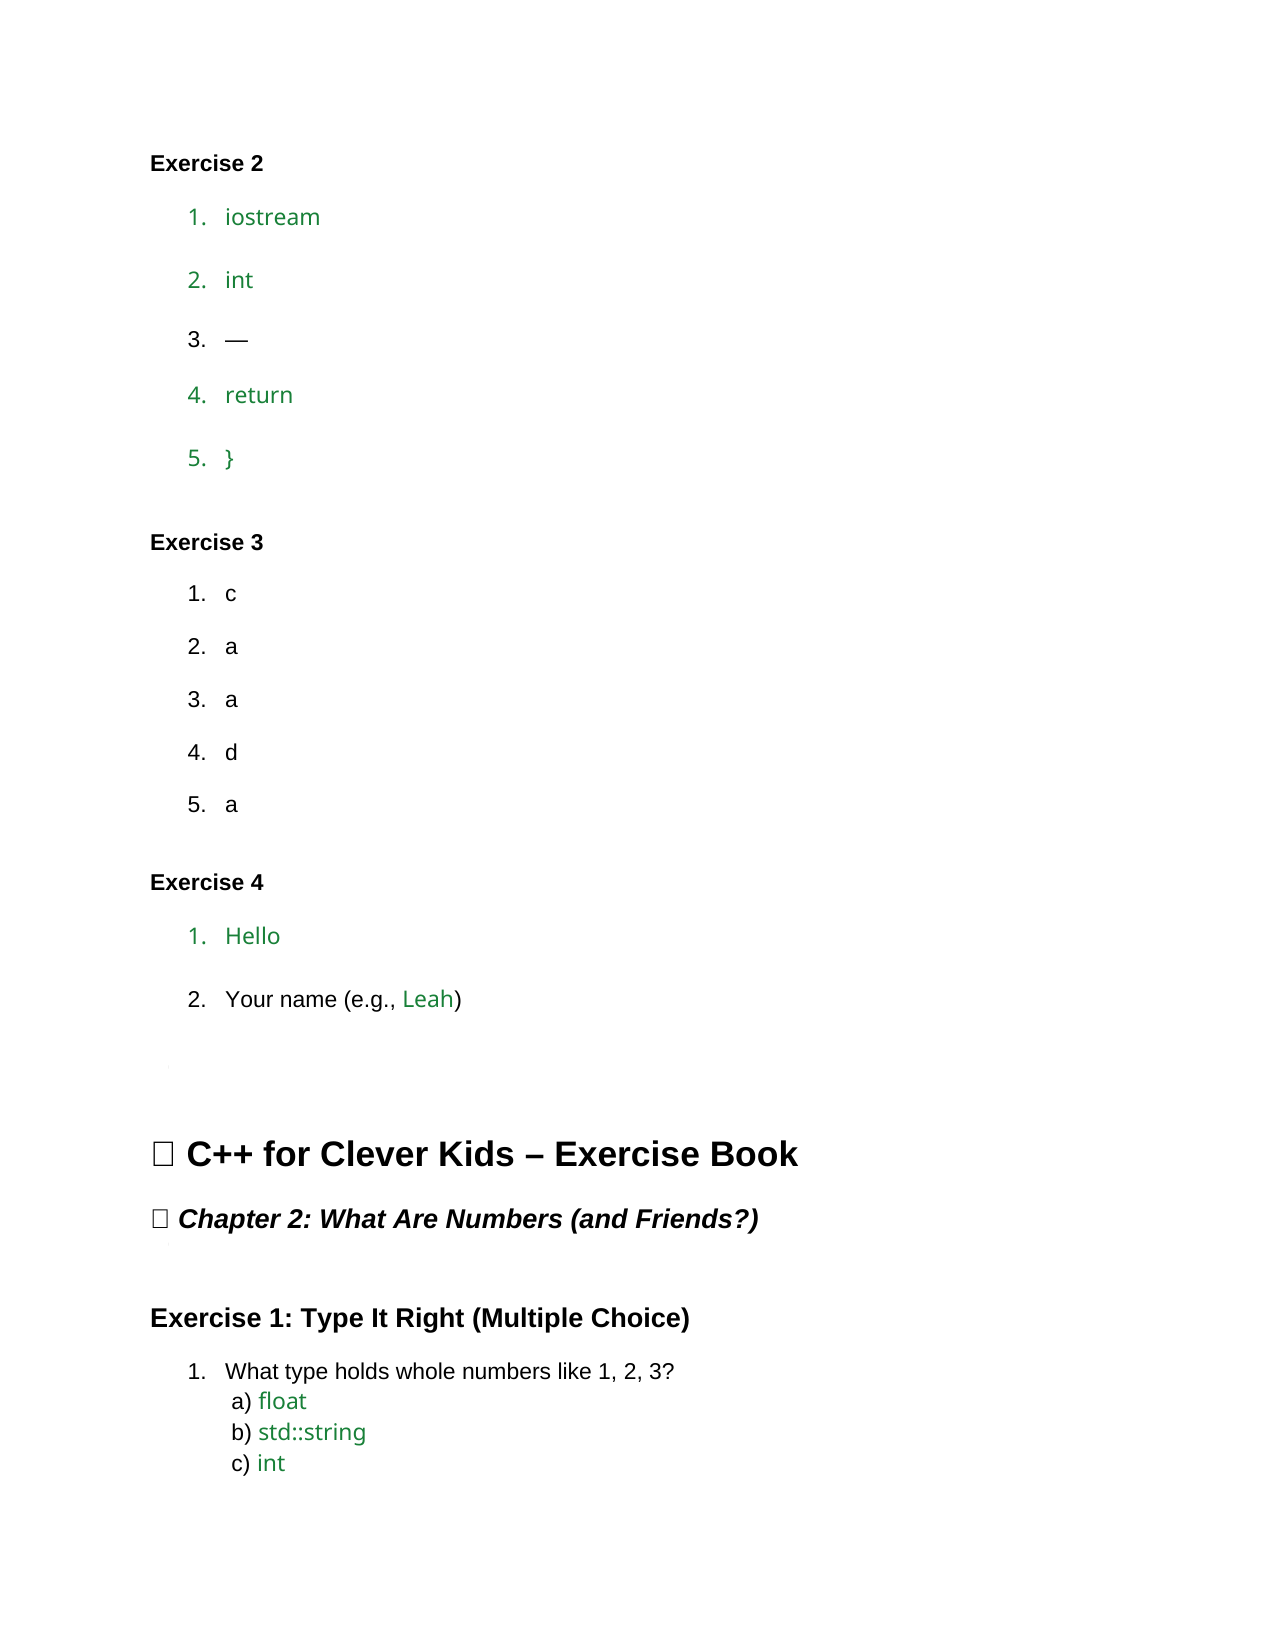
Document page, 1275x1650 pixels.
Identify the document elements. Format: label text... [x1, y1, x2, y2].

list Hello [187, 920, 1125, 983]
subtitle ✨ Chapter 2: What Are Numbers (and Friends?) [150, 1203, 1125, 1234]
list c [187, 580, 1125, 633]
list What type holds whole numbers like 1, 2, 3? a) float b) std::string c) int [187, 1358, 1125, 1478]
text Exercise 3 [150, 529, 1125, 555]
list return [187, 379, 1125, 442]
text Exercise 4 [150, 869, 1125, 895]
list a [187, 791, 1125, 844]
text Exercise 2 [150, 150, 1125, 176]
list a [187, 686, 1125, 738]
list iostream [187, 201, 1125, 264]
subtitle 📘 C++ for Clever Kids – Exercise Book [150, 1133, 1125, 1174]
subtitle Exercise 1: Type It Right (Multiple Choice) [150, 1302, 1125, 1333]
list int [187, 264, 1125, 326]
list Your name (e.g., Leah) [187, 983, 1125, 1040]
list — [187, 326, 1125, 379]
list a [187, 633, 1125, 686]
list d [187, 738, 1125, 791]
list } [187, 442, 1125, 504]
